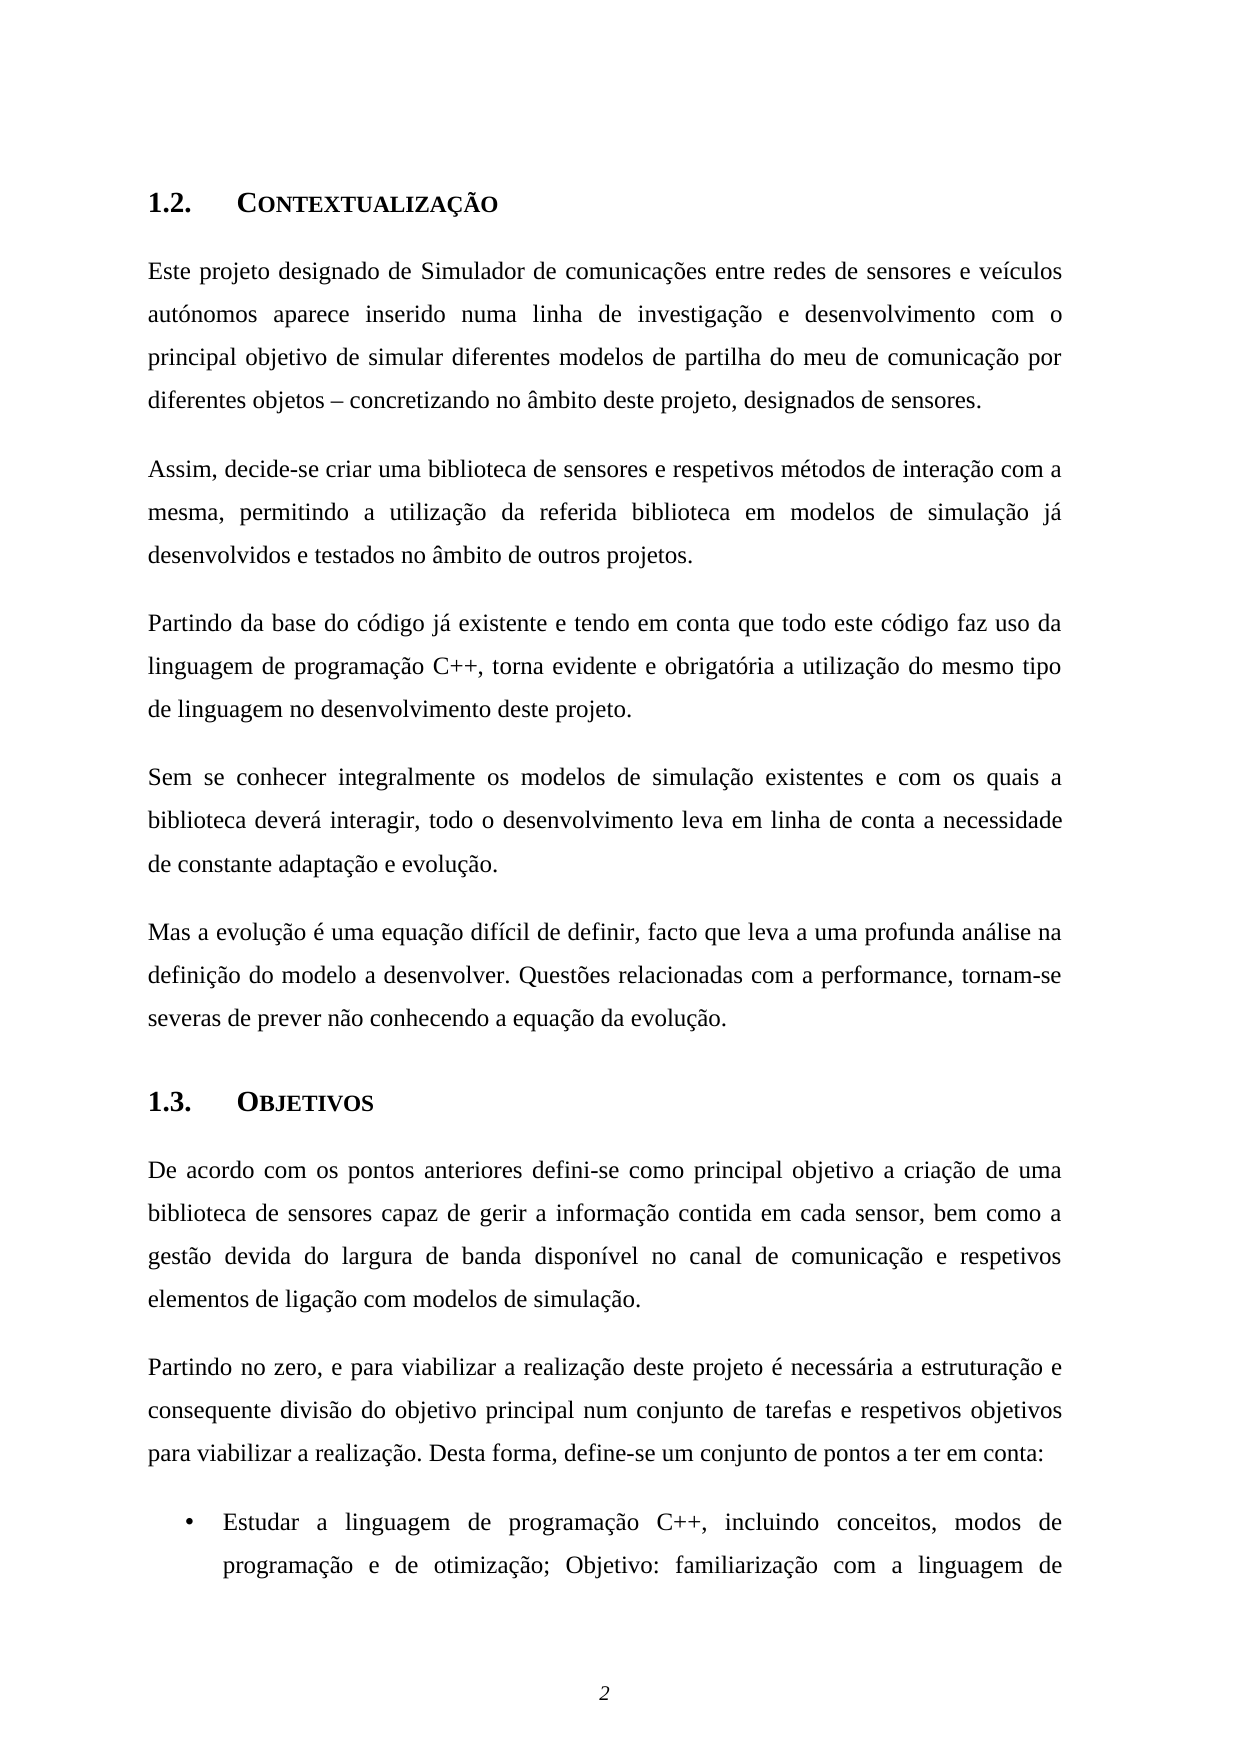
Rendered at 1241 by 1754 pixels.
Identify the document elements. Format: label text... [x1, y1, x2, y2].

list Objetivos [148, 1084, 1063, 1117]
text De acordo com os pontos anteriores defini-se como principal objetivo a criação de uma biblioteca de sensores capaz de gerir a informação contida em cada sensor, bem como a gestão devida do largura de banda disponível no canal de comunicação e respetivos elementos de ligação com modelos de simulação. [148, 1155, 1063, 1313]
text Mas a evolução é uma equação difícil de definir, facto que leva a uma profunda análise na definição do modelo a desenvolver. Questões relacionadas com a performance, tornam-se severas de prever não conhecendo a equação da evolução. [148, 917, 1063, 1032]
list Contextualização [148, 185, 1063, 219]
text Sem se conhecer integralmente os modelos de simulação existentes e com os quais a biblioteca deverá interagir, todo o desenvolvimento leva em linha de conta a necessidade de constante adaptação e evolução. [148, 762, 1063, 877]
text Este projeto designado de Simulador de comunicações entre redes de sensores e veículos autónomos aparece inserido numa linha de investigação e desenvolvimento com o principal objetivo de simular diferentes modelos de partilha do meu de comunicação por diferentes objetos – concretizando no âmbito deste projeto, designados de sensores. [148, 256, 1063, 414]
text Assim, decide-se criar uma biblioteca de sensores e respetivos métodos de interação com a mesma, permitindo a utilização da referida biblioteca em modelos de simulação já desenvolvidos e testados no âmbito de outros projetos. [148, 454, 1063, 569]
text Partindo da base do código já existente e tendo em conta que todo este código faz uso da linguagem de programação C++, torna evidente e obrigatória a utilização do mesmo tipo de linguagem no desenvolvimento deste projeto. [148, 608, 1063, 723]
text Partindo no zero, e para viabilizar a realização deste projeto é necessária a estruturação e consequente divisão do objetivo principal num conjunto de tarefas e respetivos objetivos para viabilizar a realização. Desta forma, define-se um conjunto de pontos a ter em conta: [148, 1352, 1063, 1467]
list Estudar a linguagem de programação C++, incluindo conceitos, modos de programação e de otimização; Objetivo: familiarização com a linguagem de [185, 1507, 1063, 1578]
